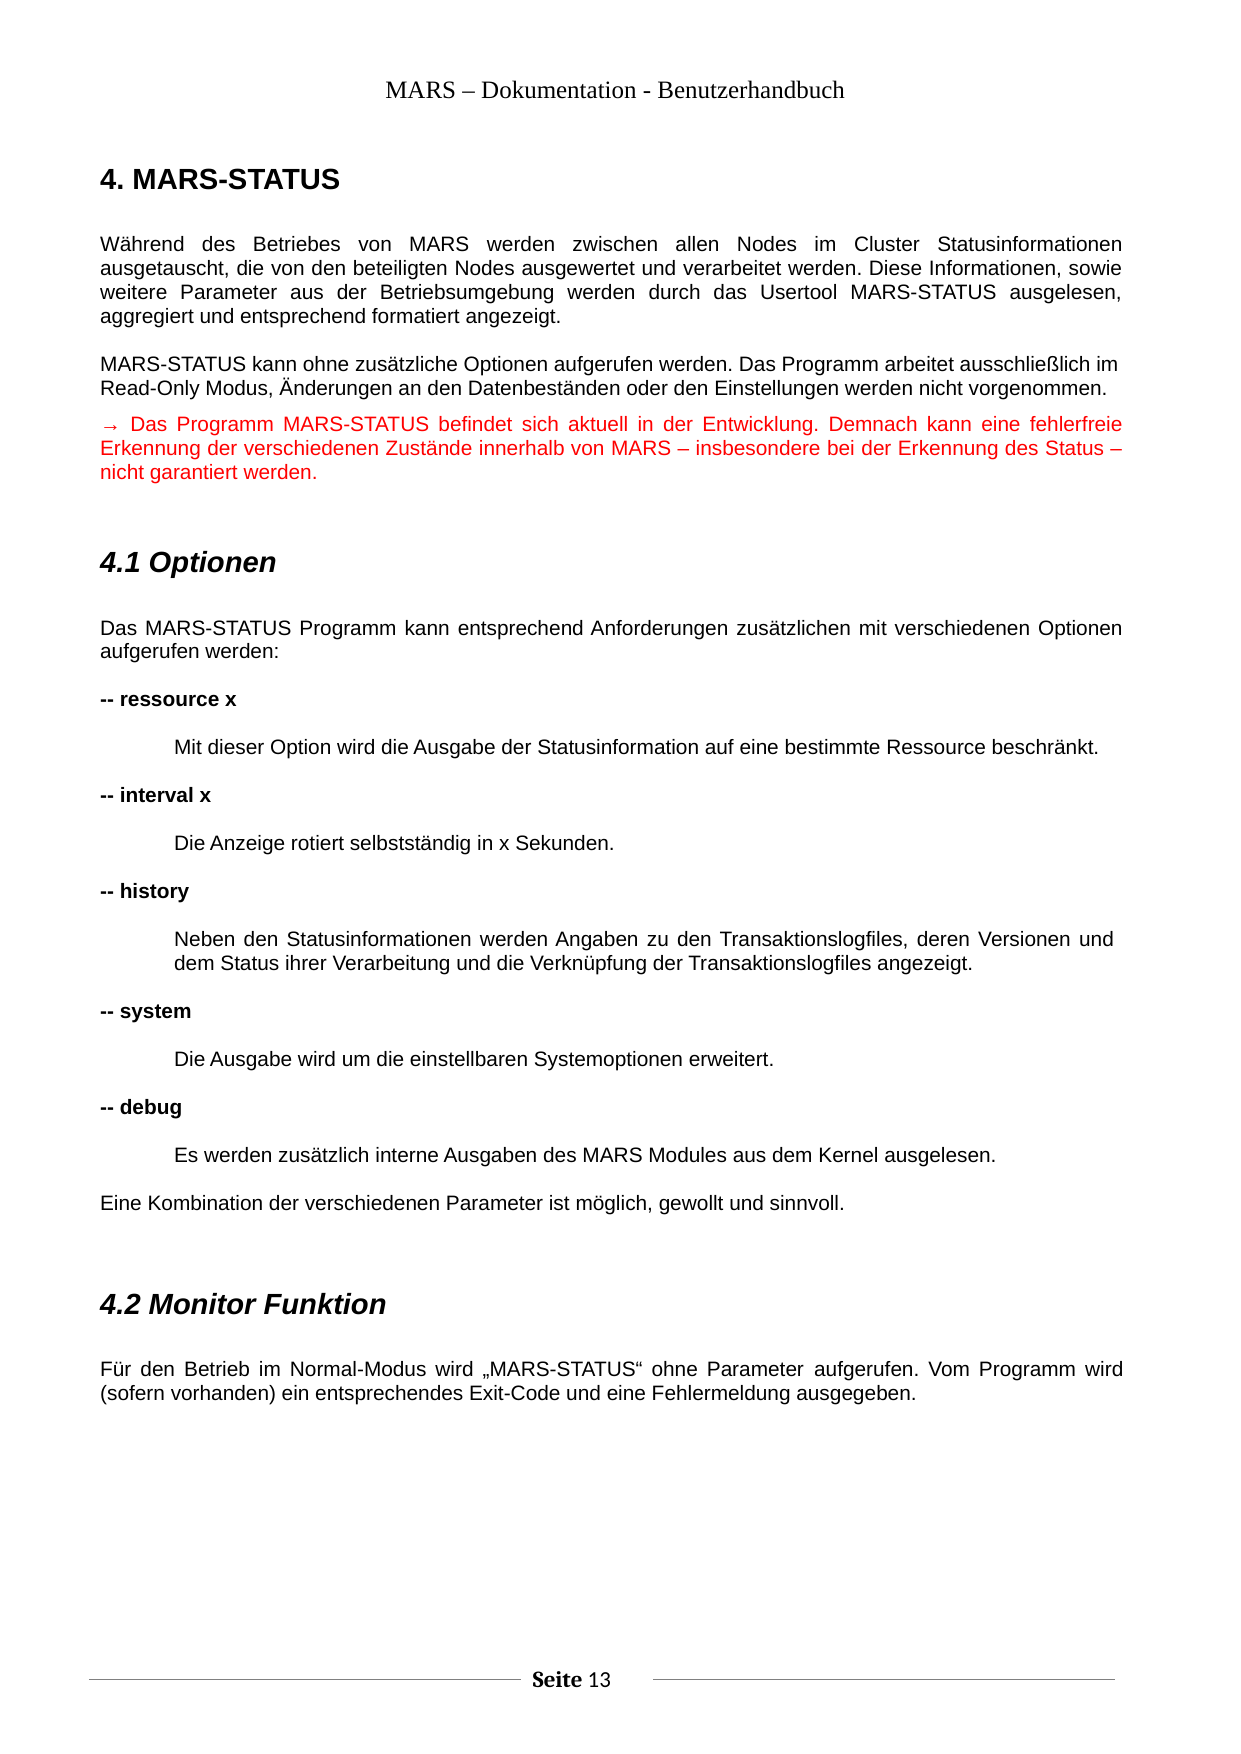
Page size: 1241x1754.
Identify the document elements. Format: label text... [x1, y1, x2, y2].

subtitle 4.1 Optionen [100, 545, 1123, 579]
subtitle 4. MARS-STATUS [100, 162, 1123, 195]
text Die Ausgabe wird um die einstellbaren Systemoptionen erweitert. [100, 1047, 1123, 1071]
text Die Anzeige rotiert selbstständig in x Sekunden. [100, 831, 1123, 855]
text -- debug [100, 1094, 1123, 1118]
subtitle 4.2 Monitor Funktion [100, 1287, 1123, 1321]
text Mit dieser Option wird die Ausgabe der Statusinformation auf eine bestimmte Ressource beschränkt. [100, 735, 1123, 759]
text -- ressource x [100, 687, 1123, 711]
text Es werden zusätzlich interne Ausgaben des MARS Modules aus dem Kernel ausgelesen. [100, 1142, 1123, 1166]
text Das MARS-STATUS Programm kann entsprechend Anforderungen zusätzlichen mit verschiedenen Optionen aufgerufen werden: [100, 615, 1123, 663]
text → Das Programm MARS-STATUS befindet sich aktuell in der Entwicklung. Demnach kann eine fehlerfreie Erkennung der verschiedenen Zustände innerhalb von MARS – insbesondere bei der Erkennung des Status – nicht garantiert werden. [100, 412, 1123, 484]
text Neben den Statusinformationen werden Angaben zu den Transaktionslogfiles, deren Versionen und dem Status ihrer Verarbeitung und die Verknüpfung der Transaktionslogfiles angezeigt. [100, 927, 1123, 975]
text -- interval x [100, 783, 1123, 807]
text Eine Kombination der verschiedenen Parameter ist möglich, gewollt und sinnvoll. [100, 1190, 1123, 1214]
text Für den Betrieb im Normal-Modus wird „MARS-STATUS“ ohne Parameter aufgerufen. Vom Programm wird (sofern vorhanden) ein entsprechendes Exit-Code und eine Fehlermeldung ausgegeben. [100, 1357, 1123, 1405]
text -- system [100, 999, 1123, 1023]
text Während des Betriebes von MARS werden zwischen allen Nodes im Cluster Statusinformationen ausgetauscht, die von den beteiligten Nodes ausgewertet und verarbeitet werden. Diese Informationen, sowie weitere Parameter aus der Betriebsumgebung werden durch das Usertool MARS-STATUS ausgelesen, aggregiert und entsprechend formatiert angezeigt. [100, 232, 1123, 328]
text -- history [100, 879, 1123, 903]
text MARS-STATUS kann ohne zusätzliche Optionen aufgerufen werden. Das Programm arbeitet ausschließlich im Read-Only Modus, Änderungen an den Datenbeständen oder den Einstellungen werden nicht vorgenommen. [100, 352, 1123, 399]
